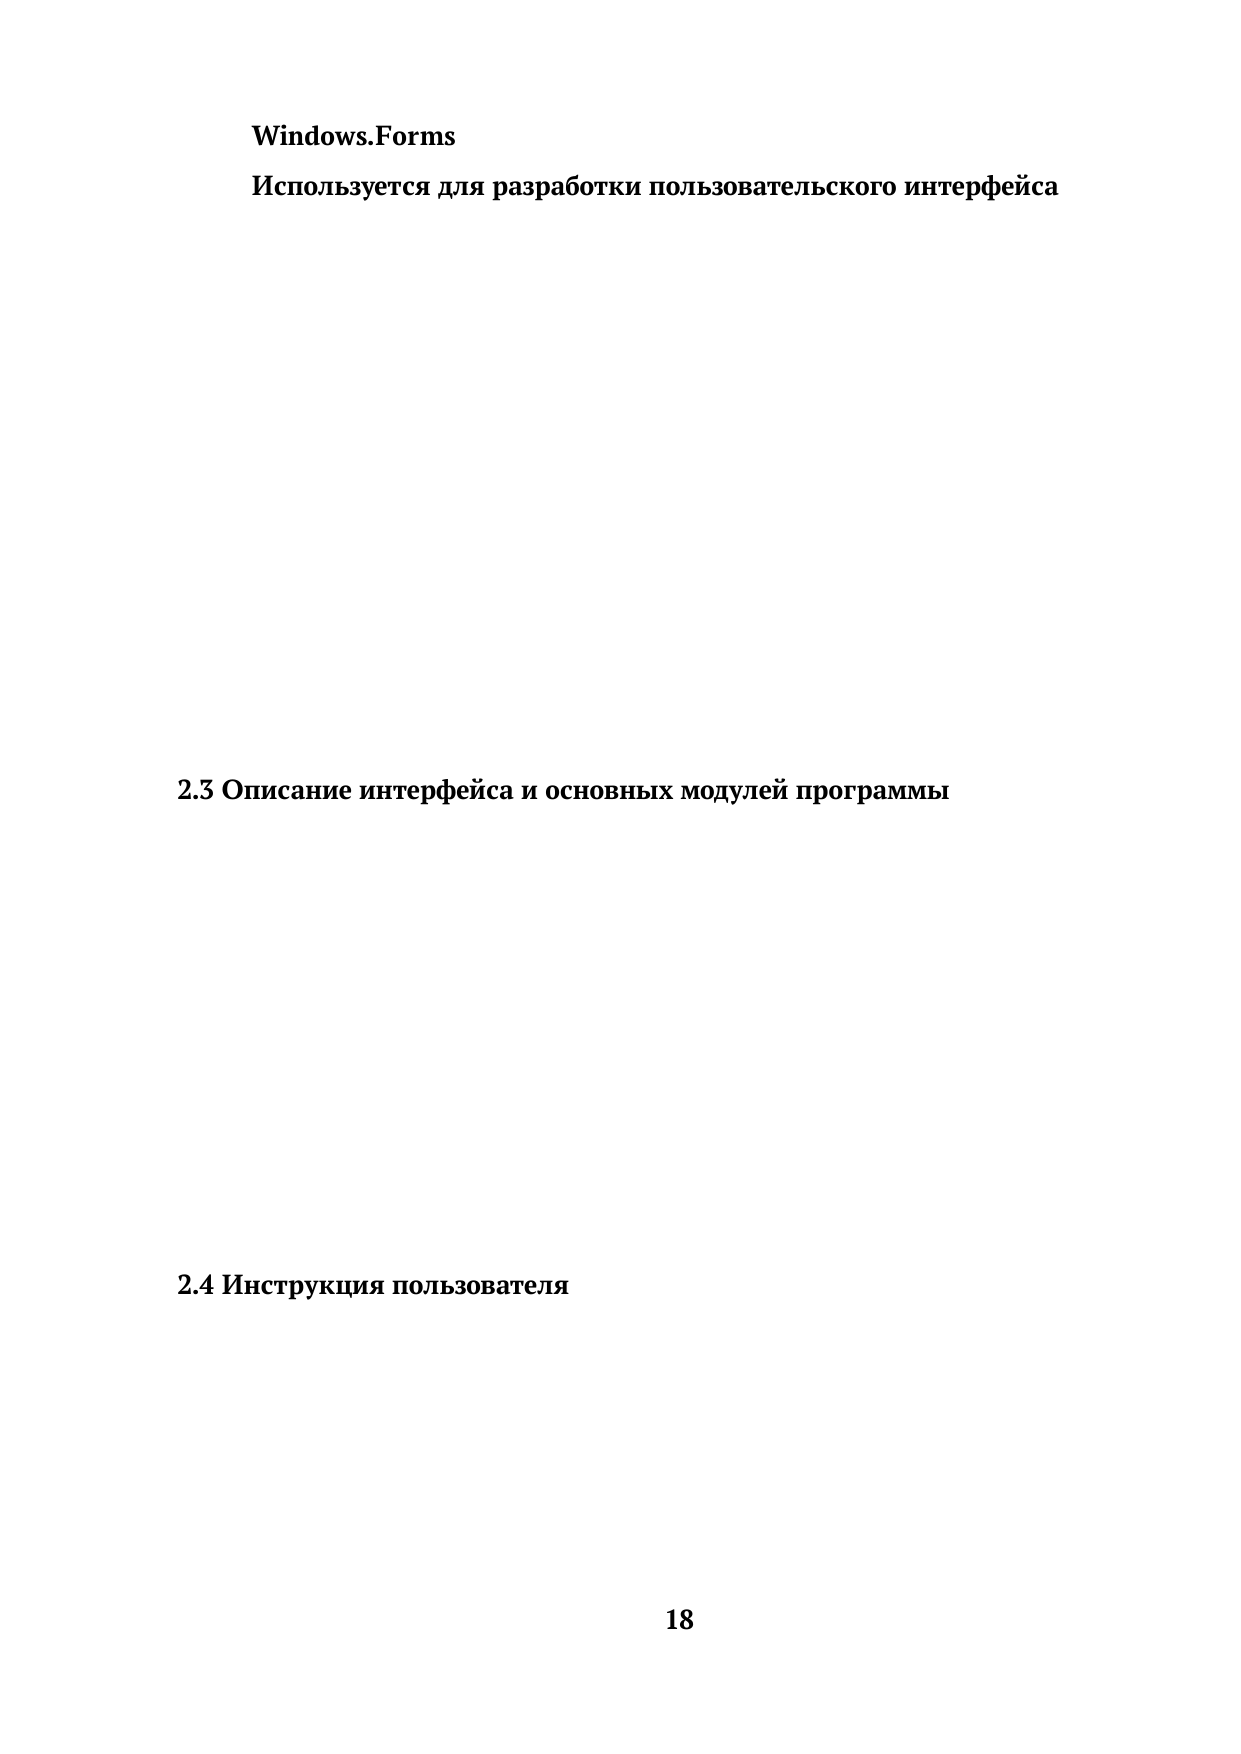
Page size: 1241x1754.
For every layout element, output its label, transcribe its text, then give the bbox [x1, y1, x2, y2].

subtitle 2.4 Инструкция пользователя [177, 1267, 1181, 1301]
text Windows.Forms [177, 118, 1181, 152]
subtitle 2.3 Описание интерфейса и основных модулей программы [177, 772, 1181, 806]
text Используется для разработки пользовательского интерфейса [177, 168, 1181, 202]
